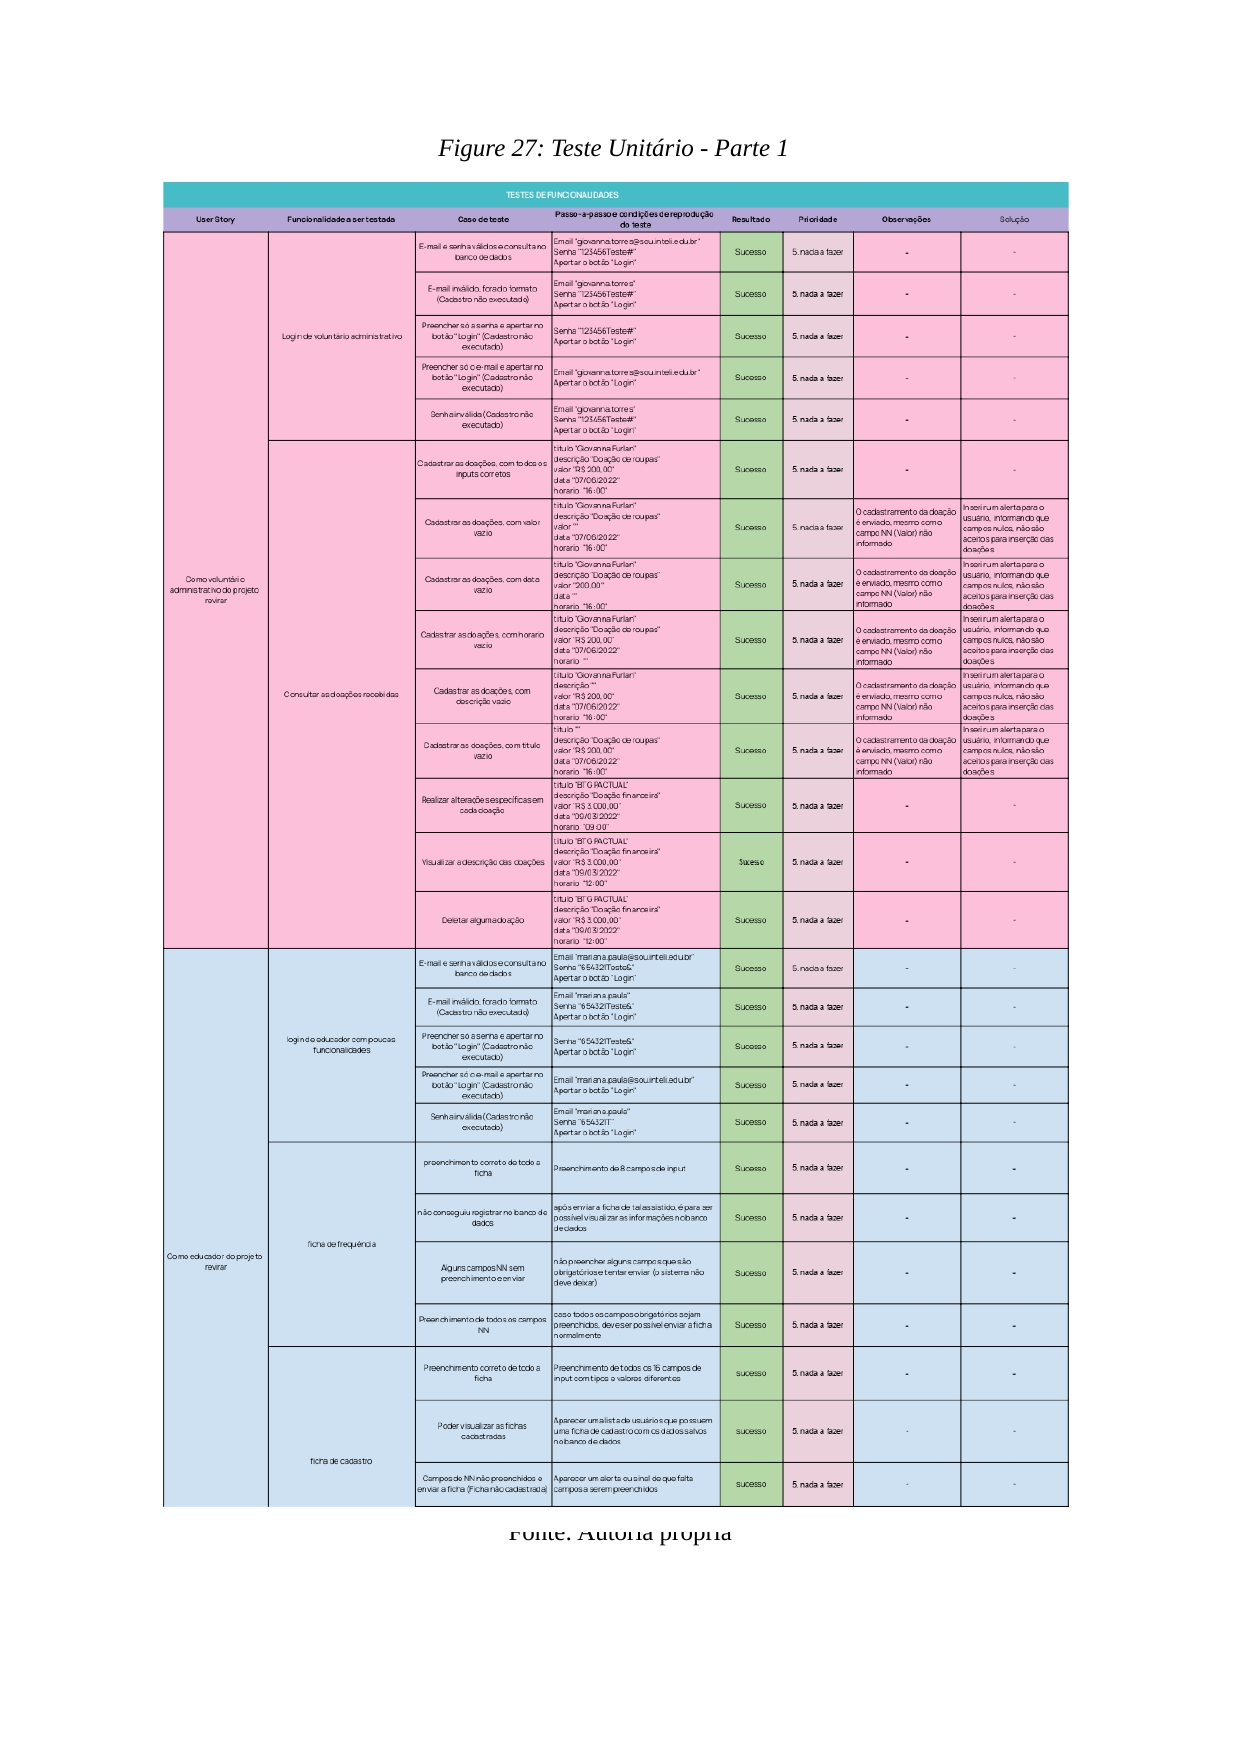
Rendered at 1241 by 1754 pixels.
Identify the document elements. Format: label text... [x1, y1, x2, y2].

text Fonte: Autoria própria [118, 118, 1122, 1546]
text Figure 27: Teste Unitário - Parte 1 [145, 133, 1084, 162]
picture [145, 162, 1085, 1532]
